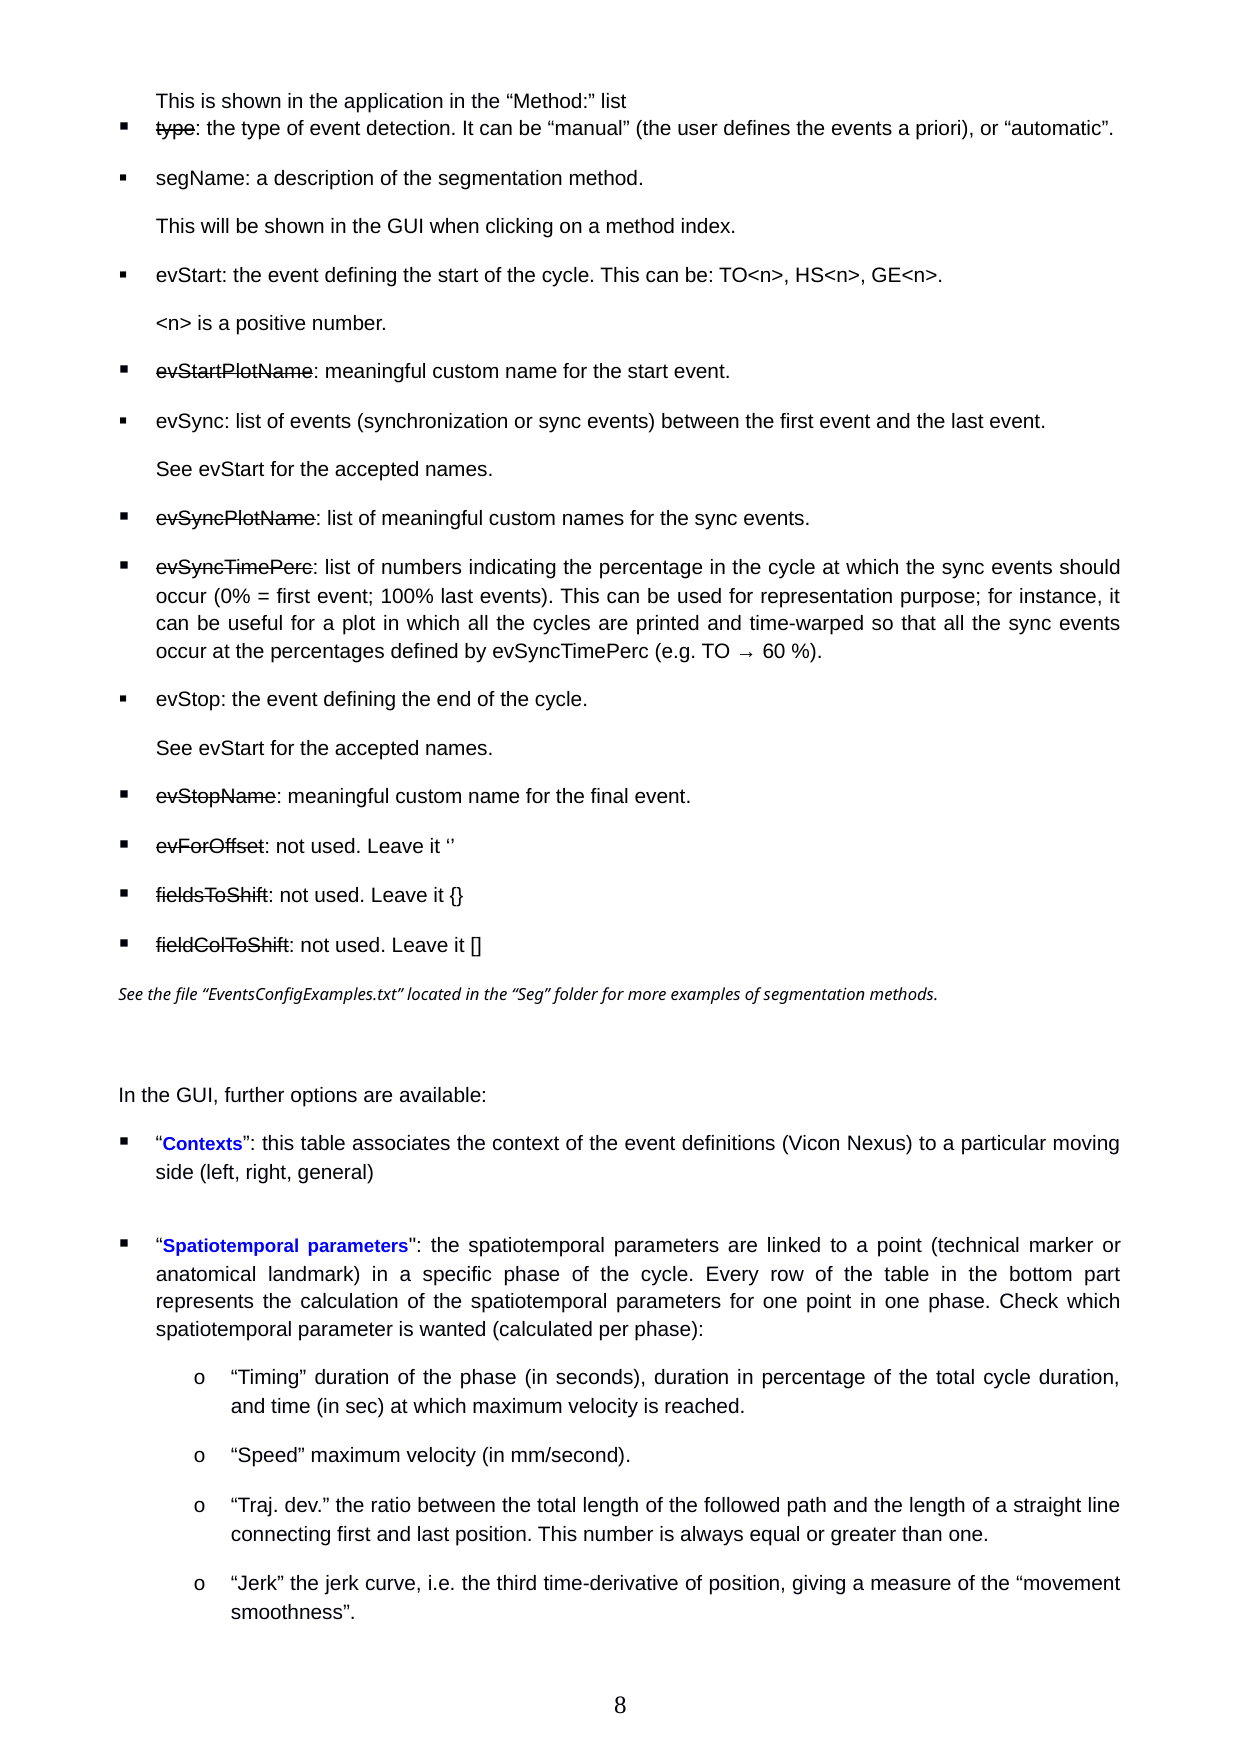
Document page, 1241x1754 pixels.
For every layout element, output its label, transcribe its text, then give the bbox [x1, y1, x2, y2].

list segName: a description of the segmentation method. [118, 166, 1122, 190]
list fieldColToShift: not used. Leave it [] [118, 933, 1122, 958]
text See the file “EventsConfigExamples.txt” located in the “Seg” folder for more examples of segmentation methods. [118, 982, 1122, 1005]
list “Timing” duration of the phase (in seconds), duration in percentage of the total cycle duration, and time (in sec) at which maximum velocity is reached. [193, 1365, 1122, 1418]
list evStartPlotName: meaningful custom name for the start event. [118, 359, 1122, 384]
list type: the type of event detection. It can be “manual” (the user defines the events a priori), or “automatic”. [118, 116, 1122, 141]
text In the GUI, further options are available: [118, 1083, 1122, 1107]
list evStopName: meaningful custom name for the final event. [118, 784, 1122, 809]
list evSync: list of events (synchronization or sync events) between the first event and the last event. [118, 409, 1122, 433]
list <n> is a positive number. [156, 311, 1122, 335]
list “Traj. dev.” the ratio between the total length of the followed path and the length of a straight line connecting first and last position. This number is always equal or greater than one. [193, 1493, 1122, 1546]
list evStart: the event defining the start of the cycle. This can be: TO<n>, HS<n>, GE<n>. [118, 262, 1122, 287]
list evSyncPlotName: list of meaningful custom names for the sync events. [118, 506, 1122, 531]
list fieldsToShift: not used. Leave it {} [118, 883, 1122, 908]
list evStop: the event defining the end of the cycle. [118, 687, 1122, 711]
list This is shown in the application in the “Method:” list [155, 89, 1122, 113]
list This will be shown in the GUI when clicking on a method index. [156, 214, 1122, 238]
list See evStart for the accepted names. [156, 457, 1122, 481]
list “Spatiotemporal parameters": the spatiotemporal parameters are linked to a point (technical marker or anatomical landmark) in a specific phase of the cycle. Every row of the table in the bottom part represents the calculation of the spatiotemporal parameters for one point in one phase. Check which spatiotemporal parameter is wanted (calculated per phase): [118, 1233, 1122, 1340]
list “Speed” maximum velocity (in mm/second). [193, 1442, 1122, 1468]
list evForOffset: not used. Leave it ‘’ [118, 833, 1122, 858]
list “Jerk” the jerk curve, i.e. the third time-derivative of position, giving a measure of the “movement smoothness”. [193, 1571, 1122, 1624]
list “Contexts”: this table associates the context of the event definitions (Vicon Nexus) to a particular moving side (left, right, general) [118, 1131, 1122, 1184]
list See evStart for the accepted names. [156, 736, 1122, 759]
list evSyncTimePerc: list of numbers indicating the percentage in the cycle at which the sync events should occur (0% = first event; 100% last events). This can be used for representation purpose; for instance, it can be useful for a plot in which all the cycles are printed and time-warped so that all the sync events occur at the percentages defined by evSyncTimePerc (e.g. TO → 60 %). [118, 555, 1122, 663]
